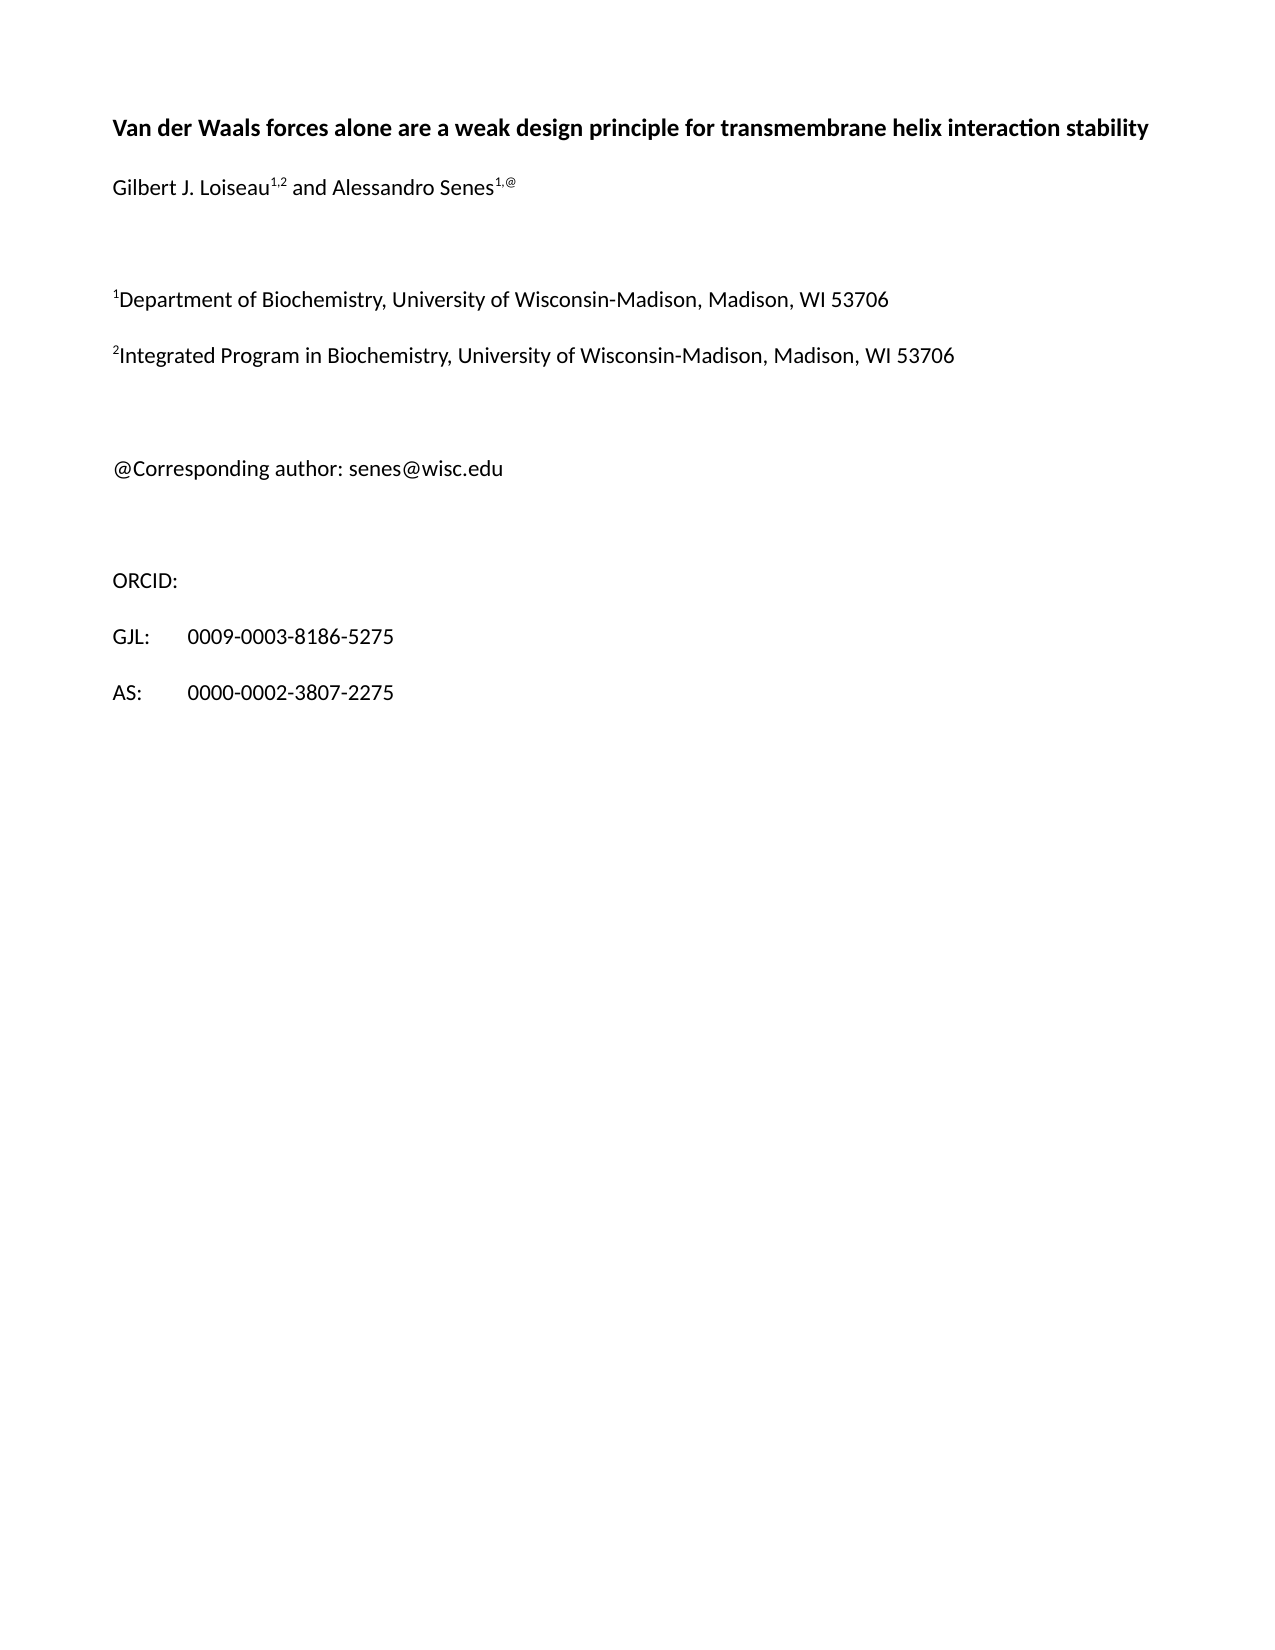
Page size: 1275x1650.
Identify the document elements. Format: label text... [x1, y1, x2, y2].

text Gilbert J. Loiseau1,2 and Alessandro Senes1,@ [112, 173, 1162, 202]
text AS: 0000-0002-3807-2275 [112, 678, 1162, 706]
text 1Department of Biochemistry, University of Wisconsin-Madison, Madison, WI 53706 [112, 286, 1162, 314]
text ORCID: [112, 566, 1162, 594]
text 2Integrated Program in Biochemistry, University of Wisconsin-Madison, Madison, WI 53706 [112, 342, 1162, 370]
text GJL: 0009-0003-8186-5275 [112, 622, 1162, 650]
text Van der Waals forces alone are a weak design principle for transmembrane helix interaction stability [112, 112, 1162, 143]
text @Corresponding author: senes@wisc.edu [112, 454, 1162, 482]
